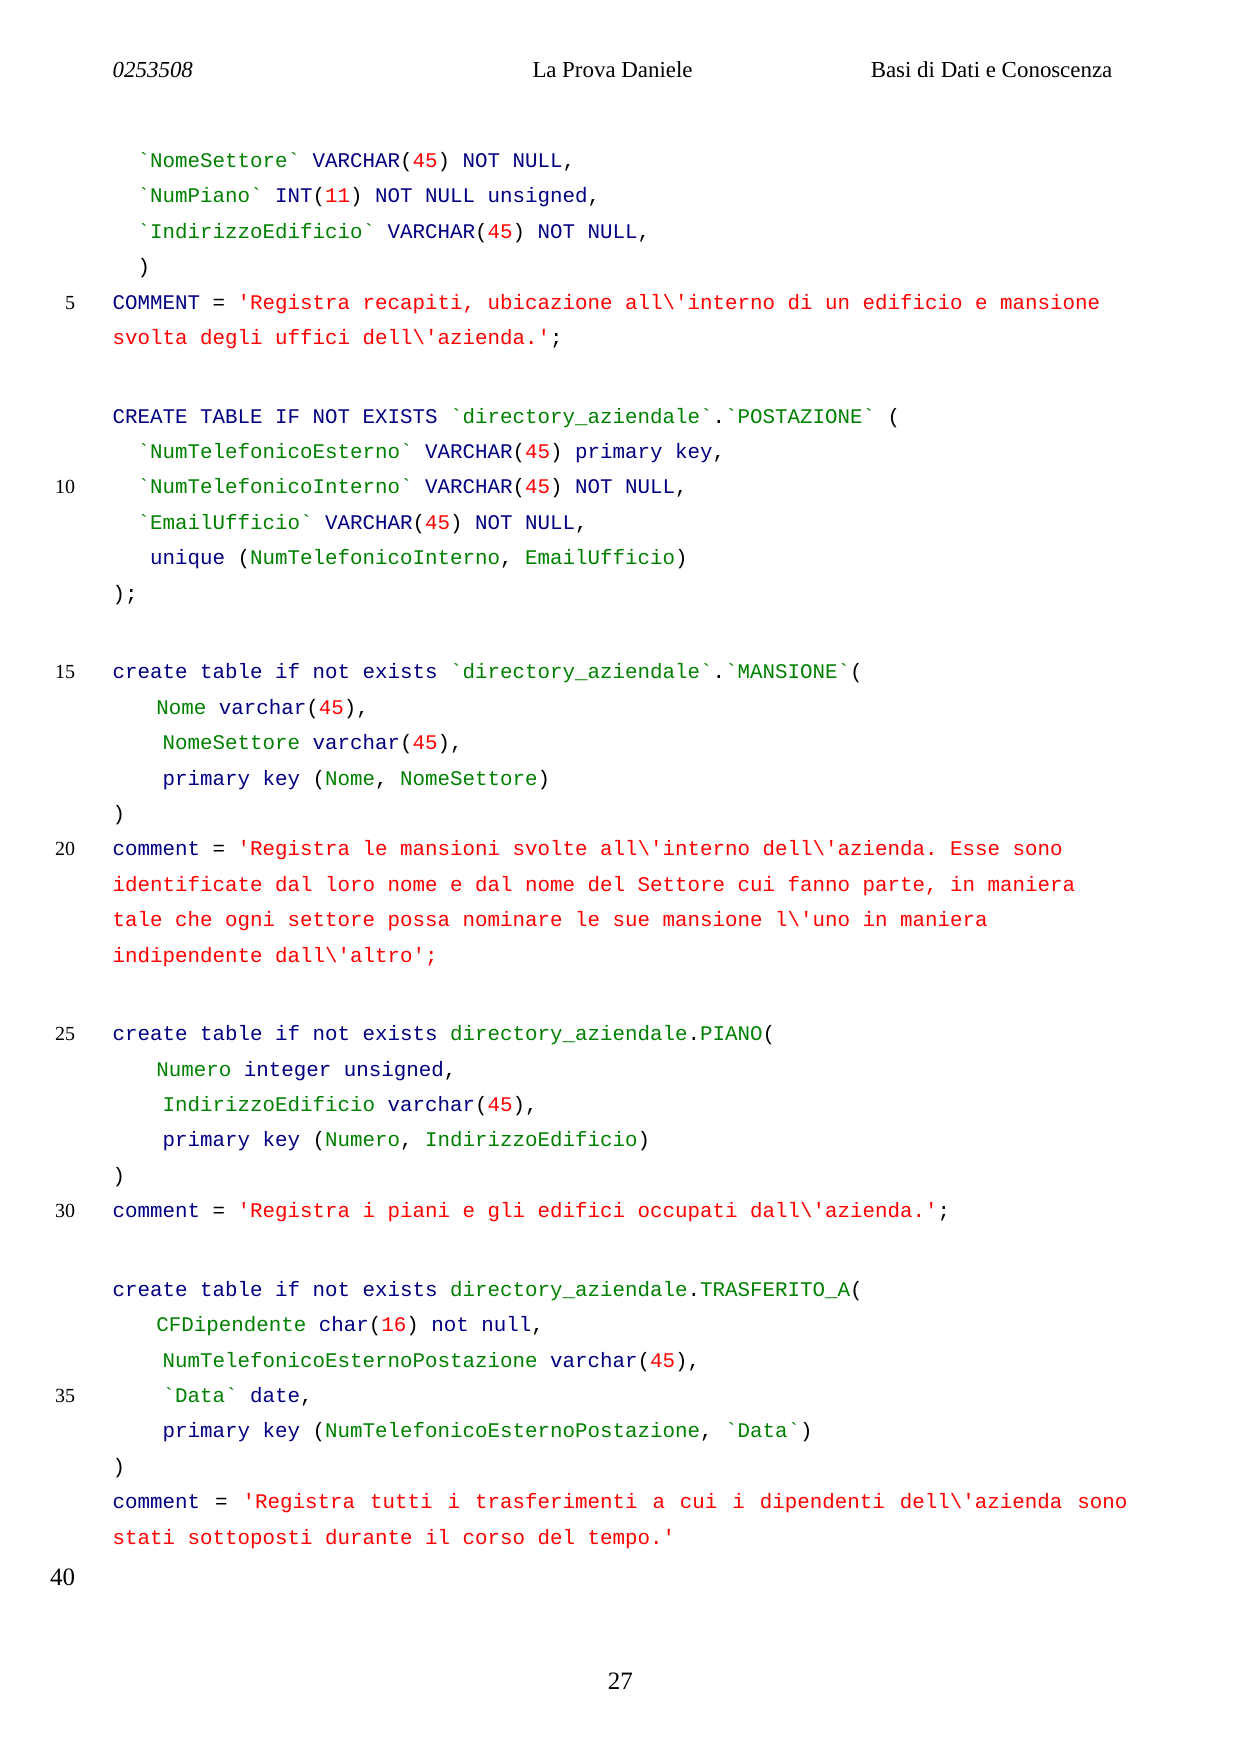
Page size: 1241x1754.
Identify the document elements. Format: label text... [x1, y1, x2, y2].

text ); [112, 583, 1128, 606]
text Numero integer unsigned, [112, 1058, 1128, 1082]
text `NumTelefonicoInterno` VARCHAR(45) NOT NULL, [112, 476, 1128, 500]
text NomeSettore varchar(45), [112, 732, 1128, 756]
text primary key (NumTelefonicoEsternoPostazione, `Data`) [112, 1420, 1128, 1444]
text comment = 'Registra i piani e gli edifici occupati dall\'azienda.'; [112, 1200, 1128, 1224]
text COMMENT = 'Registra recapiti, ubicazione all\'interno di un edificio e mansione svolta degli uffici dell\'azienda.'; [112, 292, 1128, 351]
text comment = 'Registra le mansioni svolte all\'interno dell\'azienda. Esse sono identificate dal loro nome e dal nome del Settore cui fanno parte, in maniera tale che ogni settore possa nominare le sue mansione l\'uno in maniera indipendente dall\'altro'; [112, 838, 1128, 968]
text NumTelefonicoEsternoPostazione varchar(45), [112, 1349, 1128, 1373]
text ) [112, 1456, 1128, 1479]
text CREATE TABLE IF NOT EXISTS `directory_aziendale`.`POSTAZIONE` ( [112, 406, 1128, 429]
text IndirizzoEdificio varchar(45), [112, 1094, 1128, 1118]
text create table if not exists directory_aziendale.TRASFERITO_A( [112, 1279, 1128, 1302]
text unique (NumTelefonicoInterno, EmailUfficio) [112, 547, 1128, 571]
text ) [112, 803, 1128, 827]
text CFDipendente char(16) not null, [112, 1314, 1128, 1338]
text `NomeSettore` VARCHAR(45) NOT NULL, [112, 150, 1128, 174]
text `NumPiano` INT(11) NOT NULL unsigned, [112, 185, 1128, 209]
text ) [112, 256, 1128, 280]
text `Data` date, [112, 1385, 1128, 1409]
text Nome varchar(45), [112, 697, 1128, 720]
text create table if not exists directory_aziendale.PIANO( [112, 1023, 1128, 1047]
text comment = 'Registra tutti i trasferimenti a cui i dipendenti dell\'azienda sono stati sottoposti durante il corso del tempo.' [112, 1491, 1128, 1550]
text primary key (Numero, IndirizzoEdificio) [112, 1129, 1128, 1153]
text primary key (Nome, NomeSettore) [112, 767, 1128, 791]
text `EmailUfficio` VARCHAR(45) NOT NULL, [112, 512, 1128, 536]
text `NumTelefonicoEsterno` VARCHAR(45) primary key, [112, 441, 1128, 465]
text create table if not exists `directory_aziendale`.`MANSIONE`( [112, 661, 1128, 685]
text `IndirizzoEdificio` VARCHAR(45) NOT NULL, [112, 221, 1128, 244]
text ) [112, 1165, 1128, 1188]
